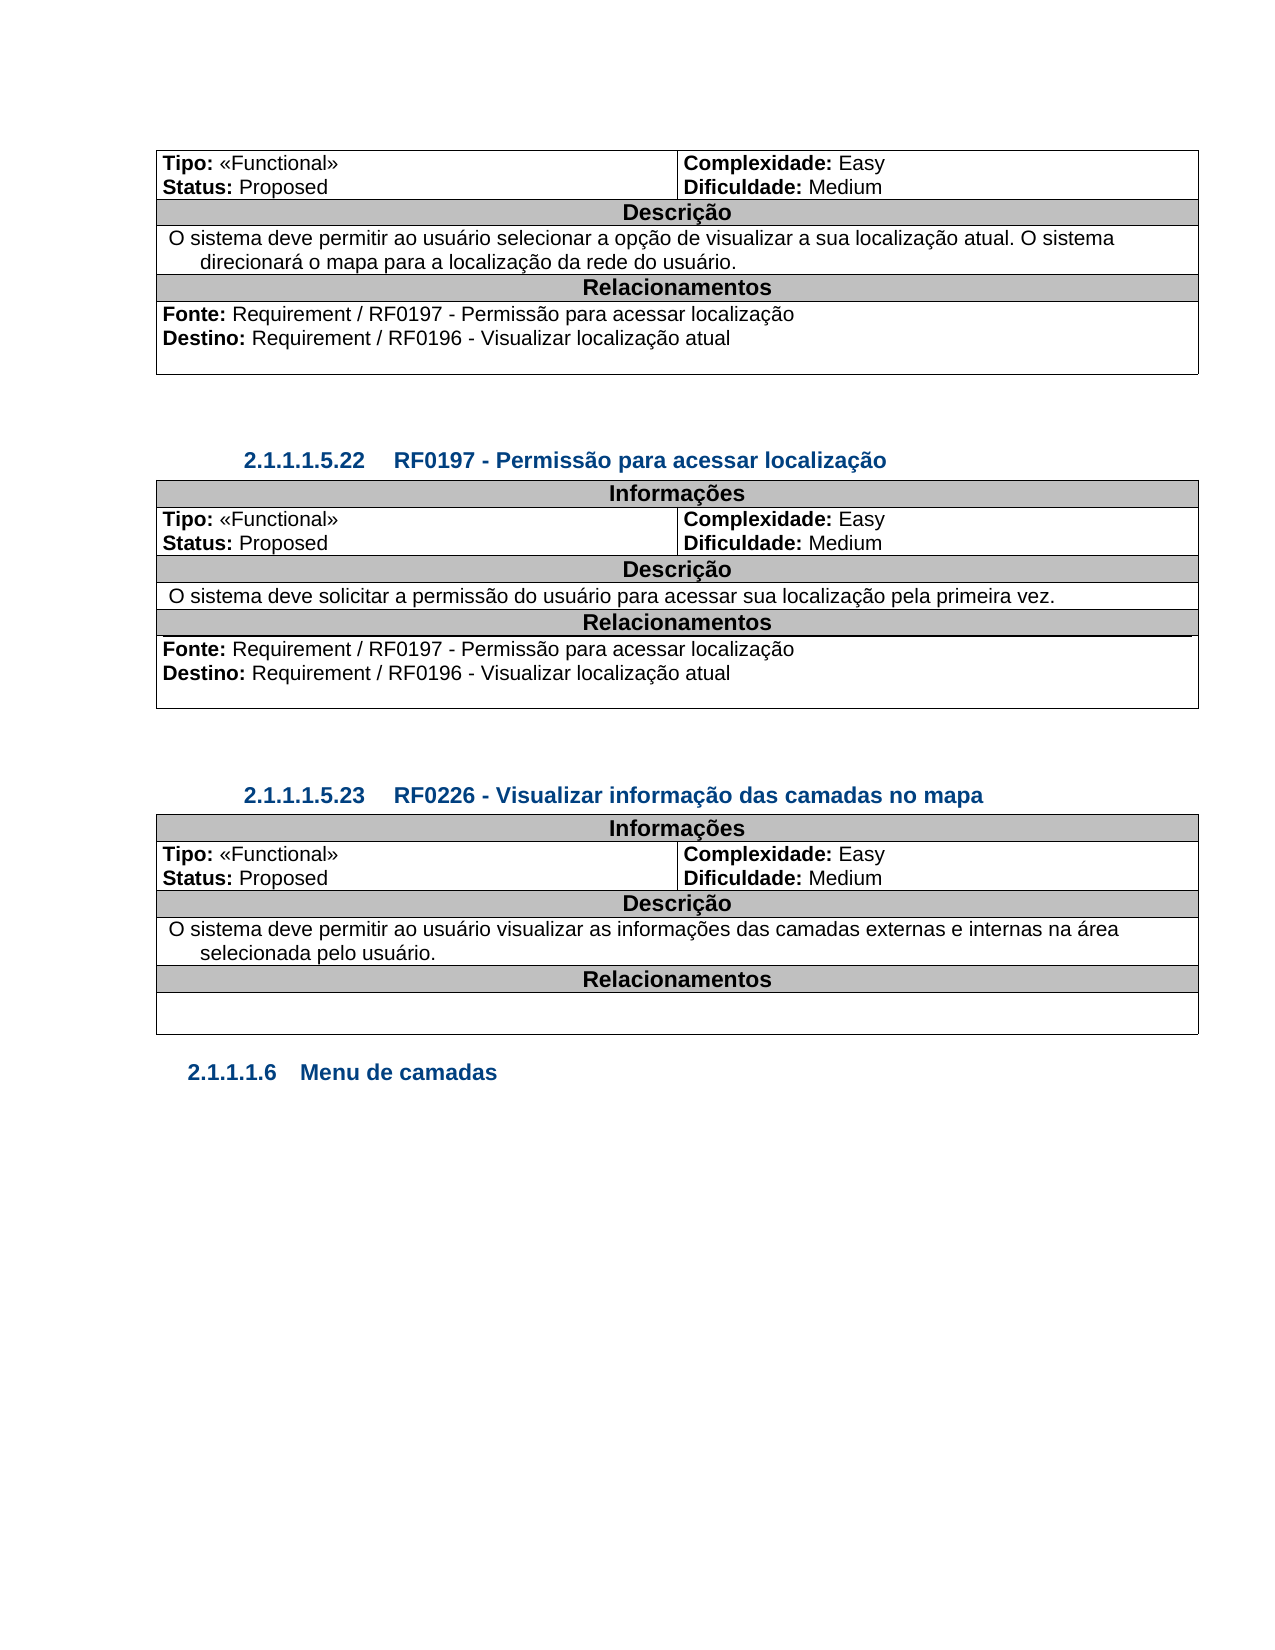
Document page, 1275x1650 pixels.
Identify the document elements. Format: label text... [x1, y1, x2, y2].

table_header Informações [157, 481, 1198, 507]
table_cell Descrição [157, 200, 1198, 225]
table_cell [157, 993, 1198, 1033]
table_cell Complexidade: Easy Dificuldade: Medium [678, 508, 1198, 555]
list Menu de camadas [187, 1059, 1125, 1085]
table_cell Descrição [157, 556, 1198, 582]
list RF0197 - Permissão para acessar localização [244, 447, 1125, 473]
table_cell [1192, 636, 1198, 708]
table_cell Complexidade: Easy Dificuldade: Medium [678, 842, 1198, 890]
table_cell O sistema deve permitir ao usuário visualizar as informações das camadas externas e internas na área selecionada pelo usuário. [157, 918, 1198, 965]
table_cell Relacionamentos [157, 275, 1198, 301]
table_cell Relacionamentos [157, 610, 1198, 635]
table_cell Complexidade: Easy Dificuldade: Medium [678, 151, 1198, 198]
table_cell O sistema deve permitir ao usuário selecionar a opção de visualizar a sua localização atual. O sistema direcionará o mapa para a localização da rede do usuário. [157, 226, 1198, 274]
table_header Informações [157, 815, 1198, 841]
list RF0226 - Visualizar informação das camadas no mapa [244, 782, 1125, 808]
table_cell Tipo: «Functional» Status: Proposed [157, 842, 677, 890]
table_header Fonte: Requirement / RF0197 - Permissão para acessar localização Destino: Requirement / RF0196 - Visualizar localização atual [163, 637, 1192, 708]
table_cell [157, 302, 1198, 374]
table_cell Tipo: «Functional» Status: Proposed [157, 508, 677, 555]
table_cell Tipo: «Functional» Status: Proposed [157, 151, 677, 198]
table_cell O sistema deve solicitar a permissão do usuário para acessar sua localização pela primeira vez. [157, 583, 1198, 608]
table_cell [157, 636, 163, 708]
table_cell Relacionamentos [157, 966, 1198, 992]
table_cell Descrição [157, 891, 1198, 917]
table_header Fonte: Requirement / RF0197 - Permissão para acessar localização Destino: Requirement / RF0196 - Visualizar localização atual [163, 302, 1192, 373]
